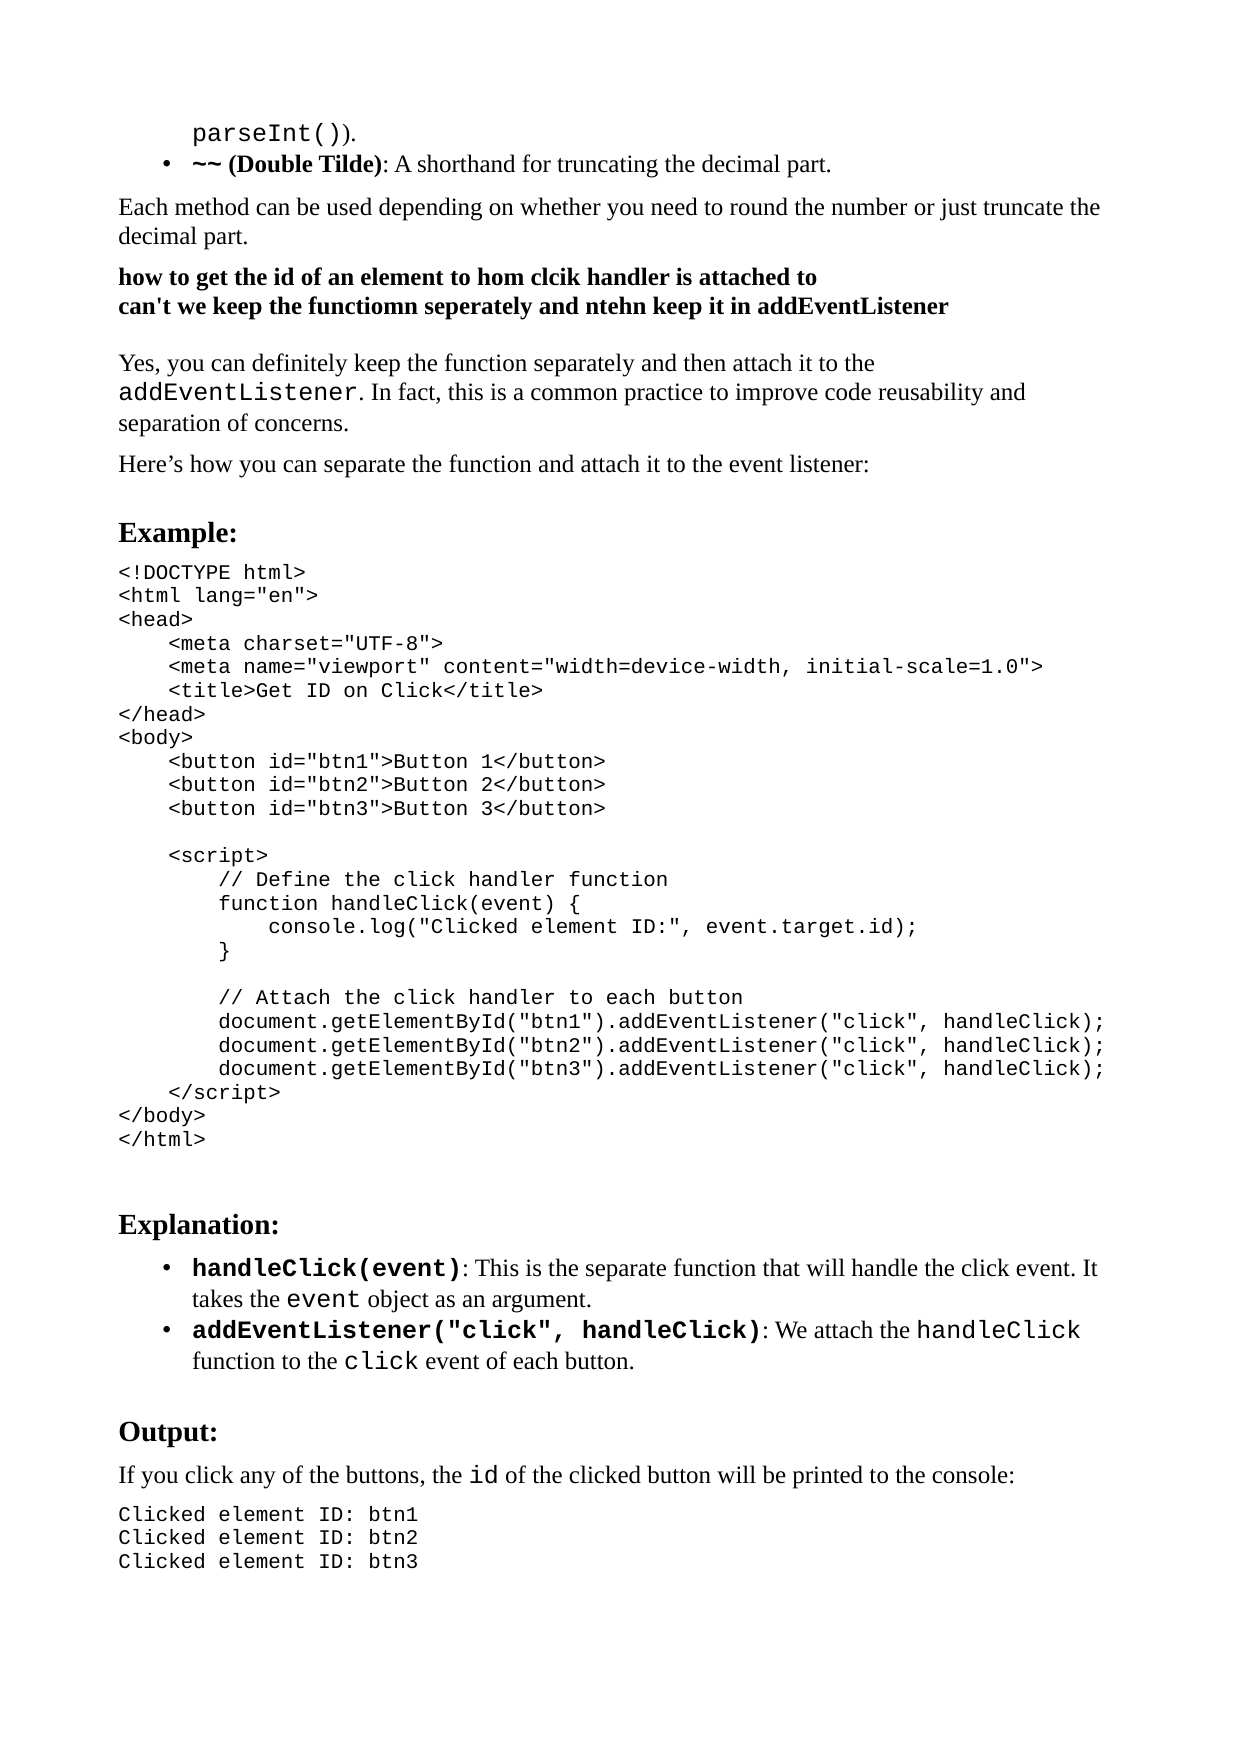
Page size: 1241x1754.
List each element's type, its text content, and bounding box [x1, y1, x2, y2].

text <button id="btn1">Button 1</button> [118, 751, 1122, 774]
text Each method can be used depending on whether you need to round the number or just truncate the decimal part. [118, 192, 1122, 250]
text </html> [118, 1129, 1122, 1153]
list addEventListener("click", handleClick): We attach the handleClick function to the click event of each button. [162, 1315, 1122, 1377]
text can't we keep the functiomn seperately and ntehn keep it in addEventListener [118, 291, 1122, 320]
text </body> [118, 1106, 1122, 1129]
text document.getElementById("btn3").addEventListener("click", handleClick); [118, 1058, 1122, 1082]
text } [118, 940, 1122, 964]
text Clicked element ID: btn2 [118, 1527, 1122, 1551]
subtitle Output: [118, 1414, 1122, 1448]
list ~~ (Double Tilde): A shorthand for truncating the decimal part. [162, 149, 1122, 180]
text <!DOCTYPE html> [118, 562, 1122, 585]
text <button id="btn2">Button 2</button> [118, 774, 1122, 798]
text <meta name="viewport" content="width=device-width, initial-scale=1.0"> [118, 656, 1122, 680]
text <head> [118, 609, 1122, 633]
text Clicked element ID: btn1 [118, 1503, 1122, 1527]
text // Define the click handler function [118, 869, 1122, 893]
text Yes, you can definitely keep the function separately and then attach it to the addEventListener. In fact, this is a common practice to improve code reusability and separation of concerns. [118, 348, 1122, 437]
text </script> [118, 1082, 1122, 1106]
text <html lang="en"> [118, 585, 1122, 609]
text <button id="btn3">Button 3</button> [118, 798, 1122, 822]
text document.getElementById("btn2").addEventListener("click", handleClick); [118, 1034, 1122, 1058]
text function handleClick(event) { [118, 893, 1122, 916]
list handleClick(event): This is the separate function that will handle the click event. It takes the event object as an argument. [162, 1253, 1122, 1315]
text </head> [118, 703, 1122, 727]
subtitle Example: [118, 516, 1122, 549]
text how to get the id of an element to hom clcik handler is attached to [118, 262, 1122, 291]
text document.getElementById("btn1").addEventListener("click", handleClick); [118, 1011, 1122, 1034]
text Here’s how you can separate the function and attach it to the event listener: [118, 449, 1122, 478]
text // Attach the click handler to each button [118, 987, 1122, 1011]
subtitle Explanation: [118, 1207, 1122, 1241]
text console.log("Clicked element ID:", event.target.id); [118, 916, 1122, 940]
text Clicked element ID: btn3 [118, 1551, 1122, 1574]
text <title>Get ID on Click</title> [118, 680, 1122, 703]
text If you click any of the buttons, the id of the clicked button will be printed to the console: [118, 1460, 1122, 1491]
text <meta charset="UTF-8"> [118, 633, 1122, 656]
text <body> [118, 727, 1122, 751]
text <script> [118, 845, 1122, 869]
list parseInt()). [162, 118, 1122, 149]
